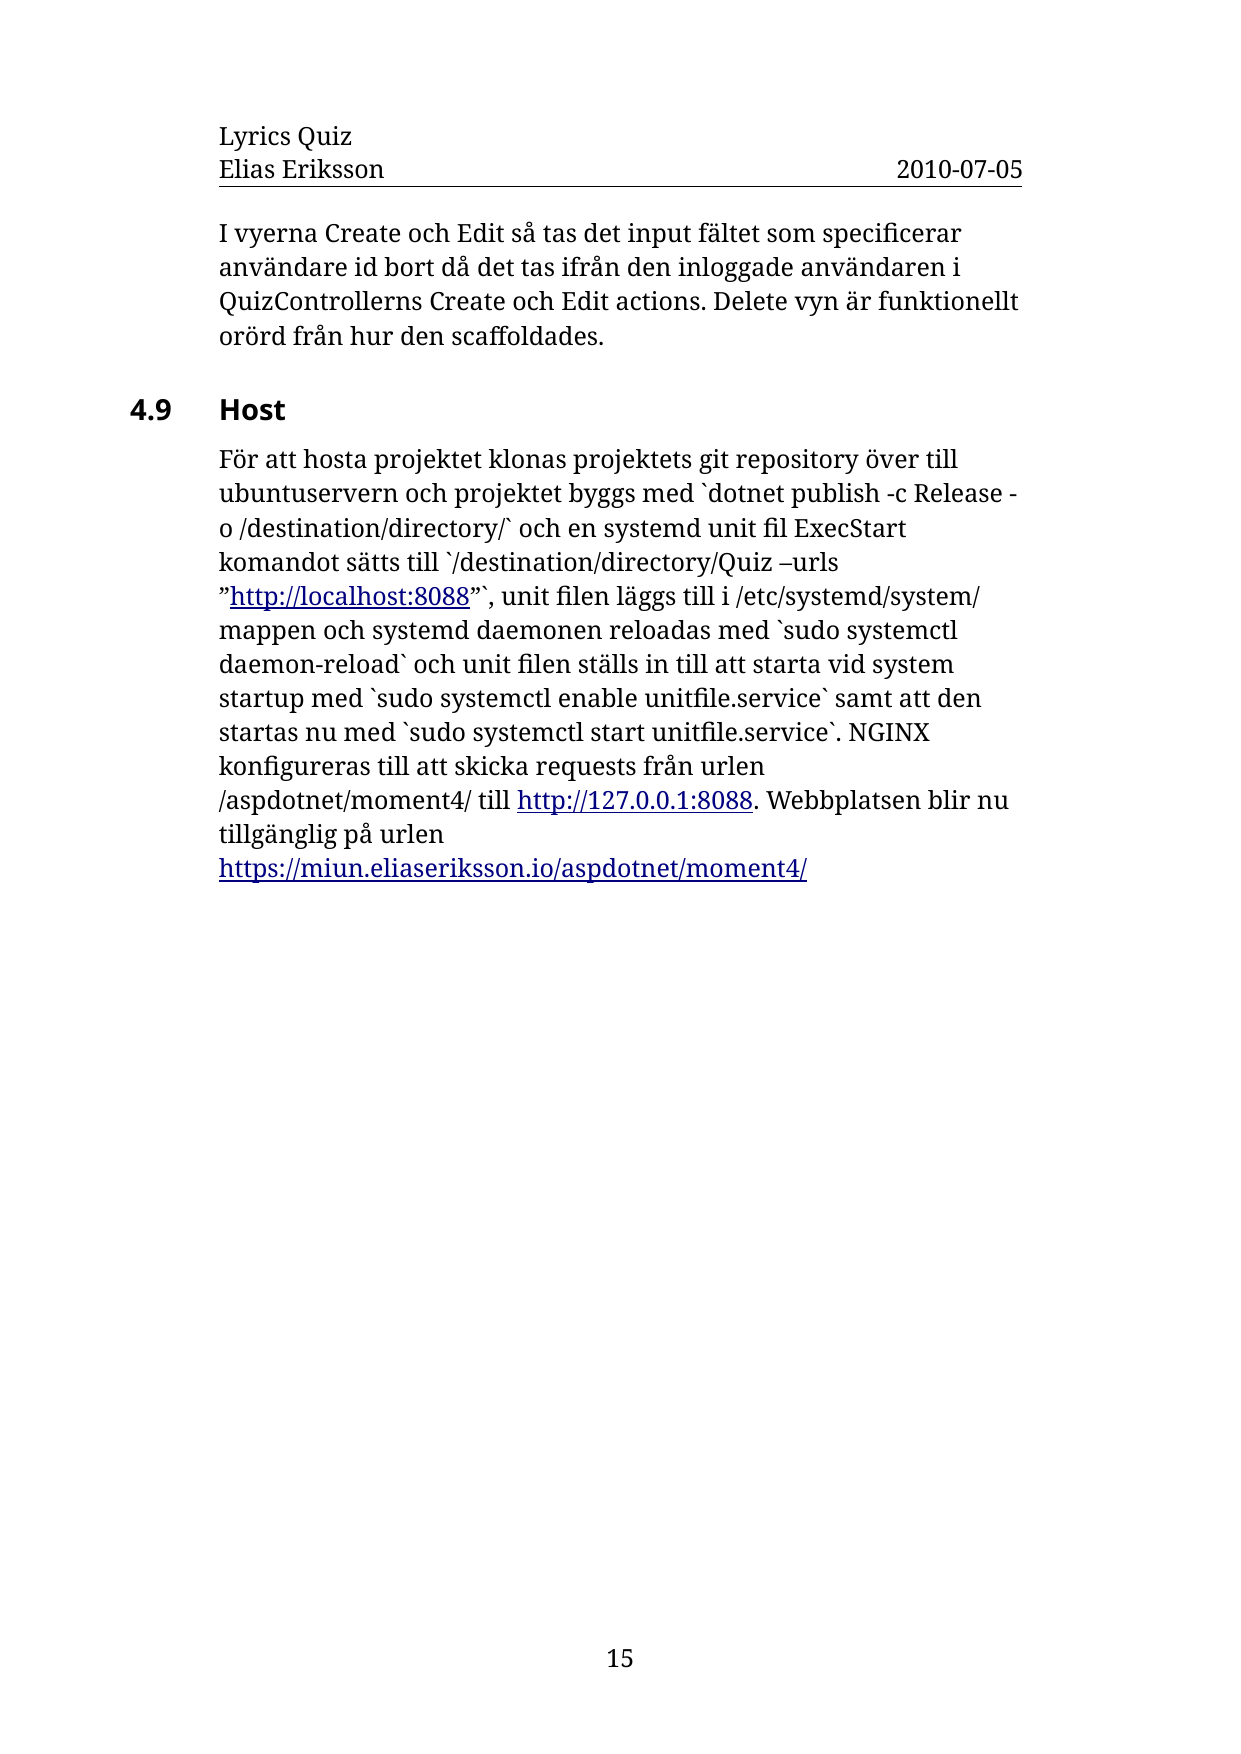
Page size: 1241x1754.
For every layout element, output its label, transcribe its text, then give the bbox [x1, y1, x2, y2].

text I vyerna Create och Edit så tas det input fältet som specificerar användare id bort då det tas ifrån den inloggade användaren i QuizControllerns Create och Edit actions. Delete vyn är funktionellt orörd från hur den scaffoldades. [218, 216, 1022, 352]
subtitle Host [130, 389, 1022, 429]
text För att hosta projektet klonas projektets git repository över till ubuntuservern och projektet byggs med `dotnet publish -c Release -o /destination/directory/` och en systemd unit fil ExecStart komandot sätts till `/destination/directory/Quiz –urls ”http://localhost:8088”`, unit filen läggs till i /etc/systemd/system/ mappen och systemd daemonen reloadas med `sudo systemctl daemon-reload` och unit filen ställs in till att starta vid system startup med `sudo systemctl enable unitfile.service` samt att den startas nu med `sudo systemctl start unitfile.service`. NGINX konfigureras till att skicka requests från urlen /aspdotnet/moment4/ till http://127.0.0.1:8088. Webbplatsen blir nu tillgänglig på urlen https://miun.eliaseriksson.io/aspdotnet/moment4/ [218, 442, 1022, 885]
